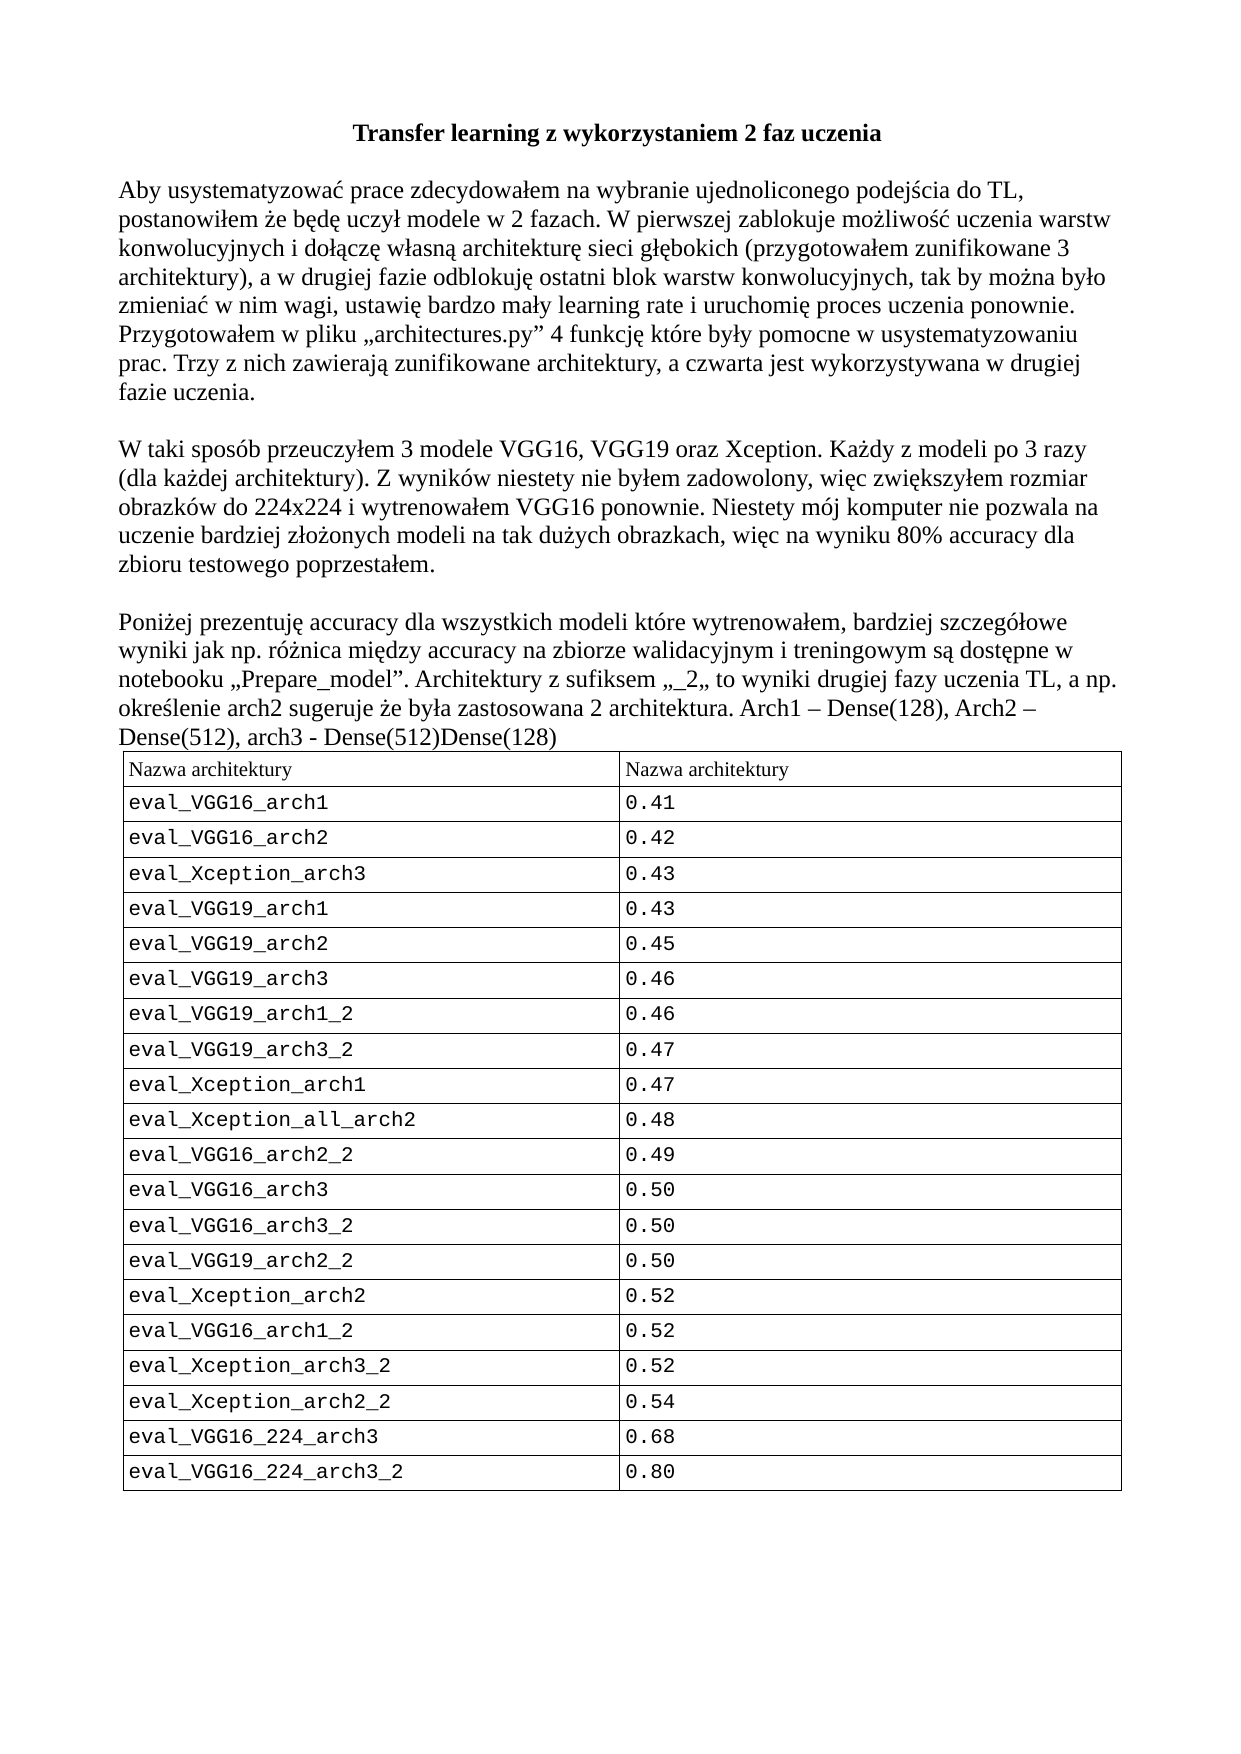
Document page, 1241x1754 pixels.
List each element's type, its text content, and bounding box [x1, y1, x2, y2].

text Transfer learning z wykorzystaniem 2 faz uczenia [118, 118, 1122, 147]
table_cell eval_VGG16_arch1 [124, 787, 619, 821]
table_cell eval_Xception_all_arch2 [124, 1104, 619, 1138]
table_cell eval_VGG19_arch1_2 [124, 999, 619, 1033]
table_cell 0.43 [620, 893, 1121, 927]
table_cell 0.50 [620, 1245, 1121, 1279]
table_cell 0.48 [620, 1104, 1121, 1138]
table_cell eval_VGG19_arch1 [124, 893, 619, 927]
text Przygotowałem w pliku „architectures.py” 4 funkcję które były pomocne w usystematyzowaniu prac. Trzy z nich zawierają zunifikowane architektury, a czwarta jest wykorzystywana w drugiej fazie uczenia. [118, 319, 1122, 406]
table_cell eval_Xception_arch2 [124, 1280, 619, 1314]
table_cell 0.54 [620, 1386, 1121, 1420]
table_cell 0.47 [620, 1069, 1121, 1103]
table_cell 0.41 [620, 787, 1121, 821]
table_cell eval_Xception_arch3_2 [124, 1351, 619, 1385]
table_cell 0.42 [620, 822, 1121, 857]
table_cell 0.52 [620, 1351, 1121, 1385]
table_cell eval_VGG16_arch3 [124, 1175, 619, 1209]
table_header Nazwa architektury [620, 752, 1121, 786]
text Poniżej prezentuję accuracy dla wszystkich modeli które wytrenowałem, bardziej szczegółowe wyniki jak np. różnica między accuracy na zbiorze walidacyjnym i treningowym są dostępne w notebooku „Prepare_model”. Architektury z sufiksem „_2„ to wyniki drugiej fazy uczenia TL, a np. określenie arch2 sugeruje że była zastosowana 2 architektura. Arch1 – Dense(128), Arch2 – Dense(512), arch3 - Dense(512)Dense(128) [118, 607, 1122, 751]
table_cell eval_VGG19_arch3 [124, 963, 619, 997]
table_cell eval_Xception_arch3 [124, 858, 619, 892]
text Aby usystematyzować prace zdecydowałem na wybranie ujednoliconego podejścia do TL, postanowiłem że będę uczył modele w 2 fazach. W pierwszej zablokuje możliwość uczenia warstw konwolucyjnych i dołączę własną architekturę sieci głębokich (przygotowałem zunifikowane 3 architektury), a w drugiej fazie odblokuję ostatni blok warstw konwolucyjnych, tak by można było zmieniać w nim wagi, ustawię bardzo mały learning rate i uruchomię proces uczenia ponownie. [118, 147, 1122, 319]
table_cell eval_VGG19_arch2_2 [124, 1245, 619, 1279]
table_cell 0.46 [620, 999, 1121, 1033]
table_cell eval_VGG16_arch2 [124, 822, 619, 857]
table_cell eval_VGG19_arch2 [124, 928, 619, 962]
table_cell eval_VGG16_arch3_2 [124, 1210, 619, 1244]
table_cell eval_Xception_arch1 [124, 1069, 619, 1103]
table_cell eval_VGG16_224_arch3 [124, 1421, 619, 1455]
table_cell eval_VGG19_arch3_2 [124, 1034, 619, 1068]
table_cell eval_VGG16_arch2_2 [124, 1139, 619, 1173]
table_cell 0.43 [620, 858, 1121, 892]
table_cell 0.45 [620, 928, 1121, 962]
table_cell 0.80 [620, 1456, 1121, 1490]
table_cell 0.52 [620, 1315, 1121, 1349]
table_cell 0.47 [620, 1034, 1121, 1068]
text W taki sposób przeuczyłem 3 modele VGG16, VGG19 oraz Xception. Każdy z modeli po 3 razy (dla każdej architektury). Z wyników niestety nie byłem zadowolony, więc zwiększyłem rozmiar obrazków do 224x224 i wytrenowałem VGG16 ponownie. Niestety mój komputer nie pozwala na uczenie bardziej złożonych modeli na tak dużych obrazkach, więc na wyniku 80% accuracy dla zbioru testowego poprzestałem. [118, 434, 1122, 578]
table_cell eval_VGG16_arch1_2 [124, 1315, 619, 1349]
table_cell eval_Xception_arch2_2 [124, 1386, 619, 1420]
table_cell 0.49 [620, 1139, 1121, 1173]
table_header Nazwa architektury [124, 752, 619, 786]
table_cell eval_VGG16_224_arch3_2 [124, 1456, 619, 1490]
table_cell 0.50 [620, 1210, 1121, 1244]
table_cell 0.52 [620, 1280, 1121, 1314]
table_cell 0.50 [620, 1175, 1121, 1209]
table_cell 0.46 [620, 963, 1121, 997]
table_cell 0.68 [620, 1421, 1121, 1455]
